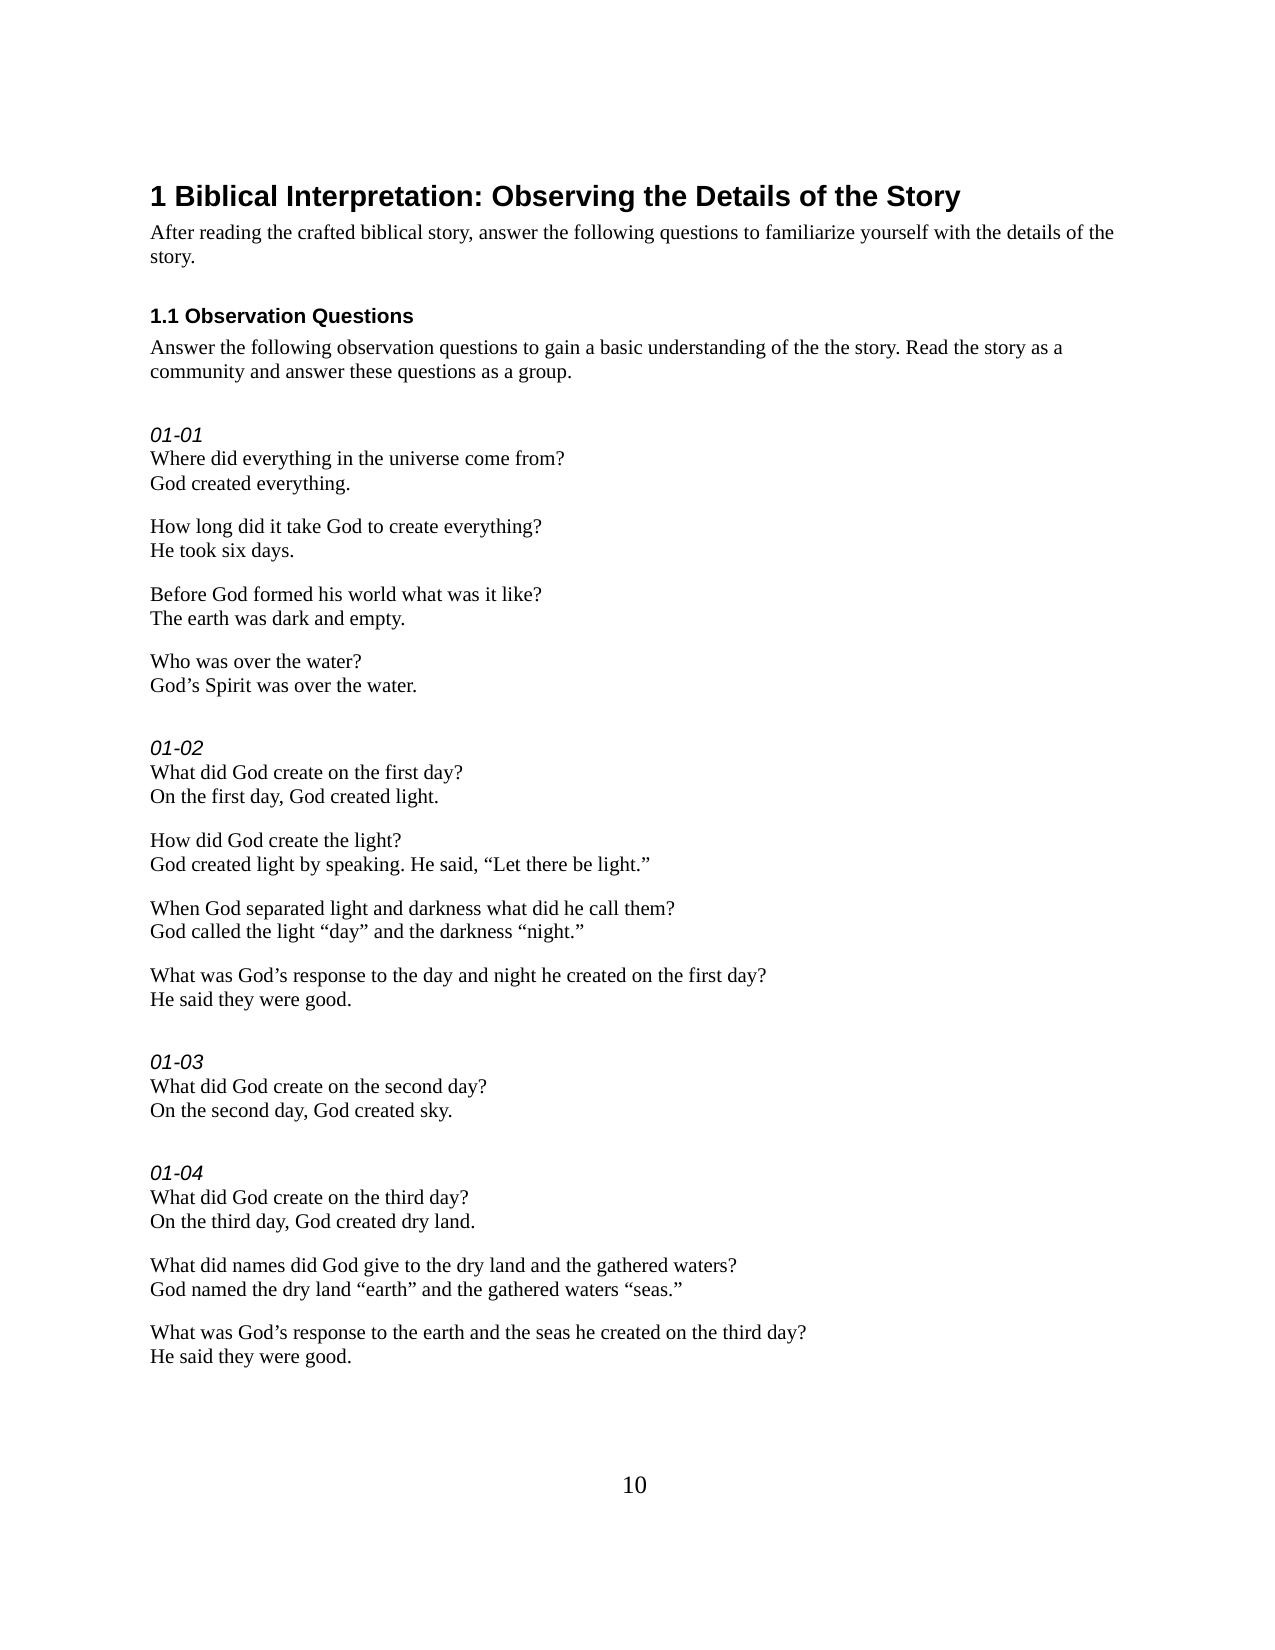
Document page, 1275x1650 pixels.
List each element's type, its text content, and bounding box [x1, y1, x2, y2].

text After reading the crafted biblical story, answer the following questions to familiarize yourself with the details of the story. [150, 220, 1125, 268]
subtitle 01-04 [150, 1161, 1125, 1185]
subtitle 01-01 [150, 422, 1125, 446]
subtitle 01-03 [150, 1050, 1125, 1074]
subtitle 01-02 [150, 736, 1125, 760]
text What did God create on the second day? On the second day, God created sky. [150, 1074, 1125, 1122]
text Answer the following observation questions to gain a basic understanding of the the story. Read the story as a community and answer these questions as a group. [150, 335, 1125, 383]
text Who was over the water? God’s Spirit was over the water. [150, 649, 1125, 697]
text Where did everything in the universe come from? God created everything. [150, 446, 1125, 494]
text What was God’s response to the earth and the seas he created on the third day? He said they were good. [150, 1320, 1125, 1368]
text How did God create the light? God created light by speaking. He said, “Let there be light.” [150, 828, 1125, 876]
subtitle 1.1 Observation Questions [150, 304, 1125, 328]
text How long did it take God to create everything? He took six days. [150, 514, 1125, 562]
text What did God create on the first day? On the first day, God created light. [150, 760, 1125, 808]
text What did names did God give to the dry land and the gathered waters? God named the dry land “earth” and the gathered waters “seas.” [150, 1253, 1125, 1301]
text When God separated light and darkness what did he call them? God called the light “day” and the darkness “night.” [150, 895, 1125, 943]
subtitle 1 Biblical Interpretation: Observing the Details of the Story [150, 179, 1125, 212]
text What did God create on the third day? On the third day, God created dry land. [150, 1185, 1125, 1233]
text Before God formed his world what was it like? The earth was dark and empty. [150, 582, 1125, 630]
text What was God’s response to the day and night he created on the first day? He said they were good. [150, 963, 1125, 1011]
